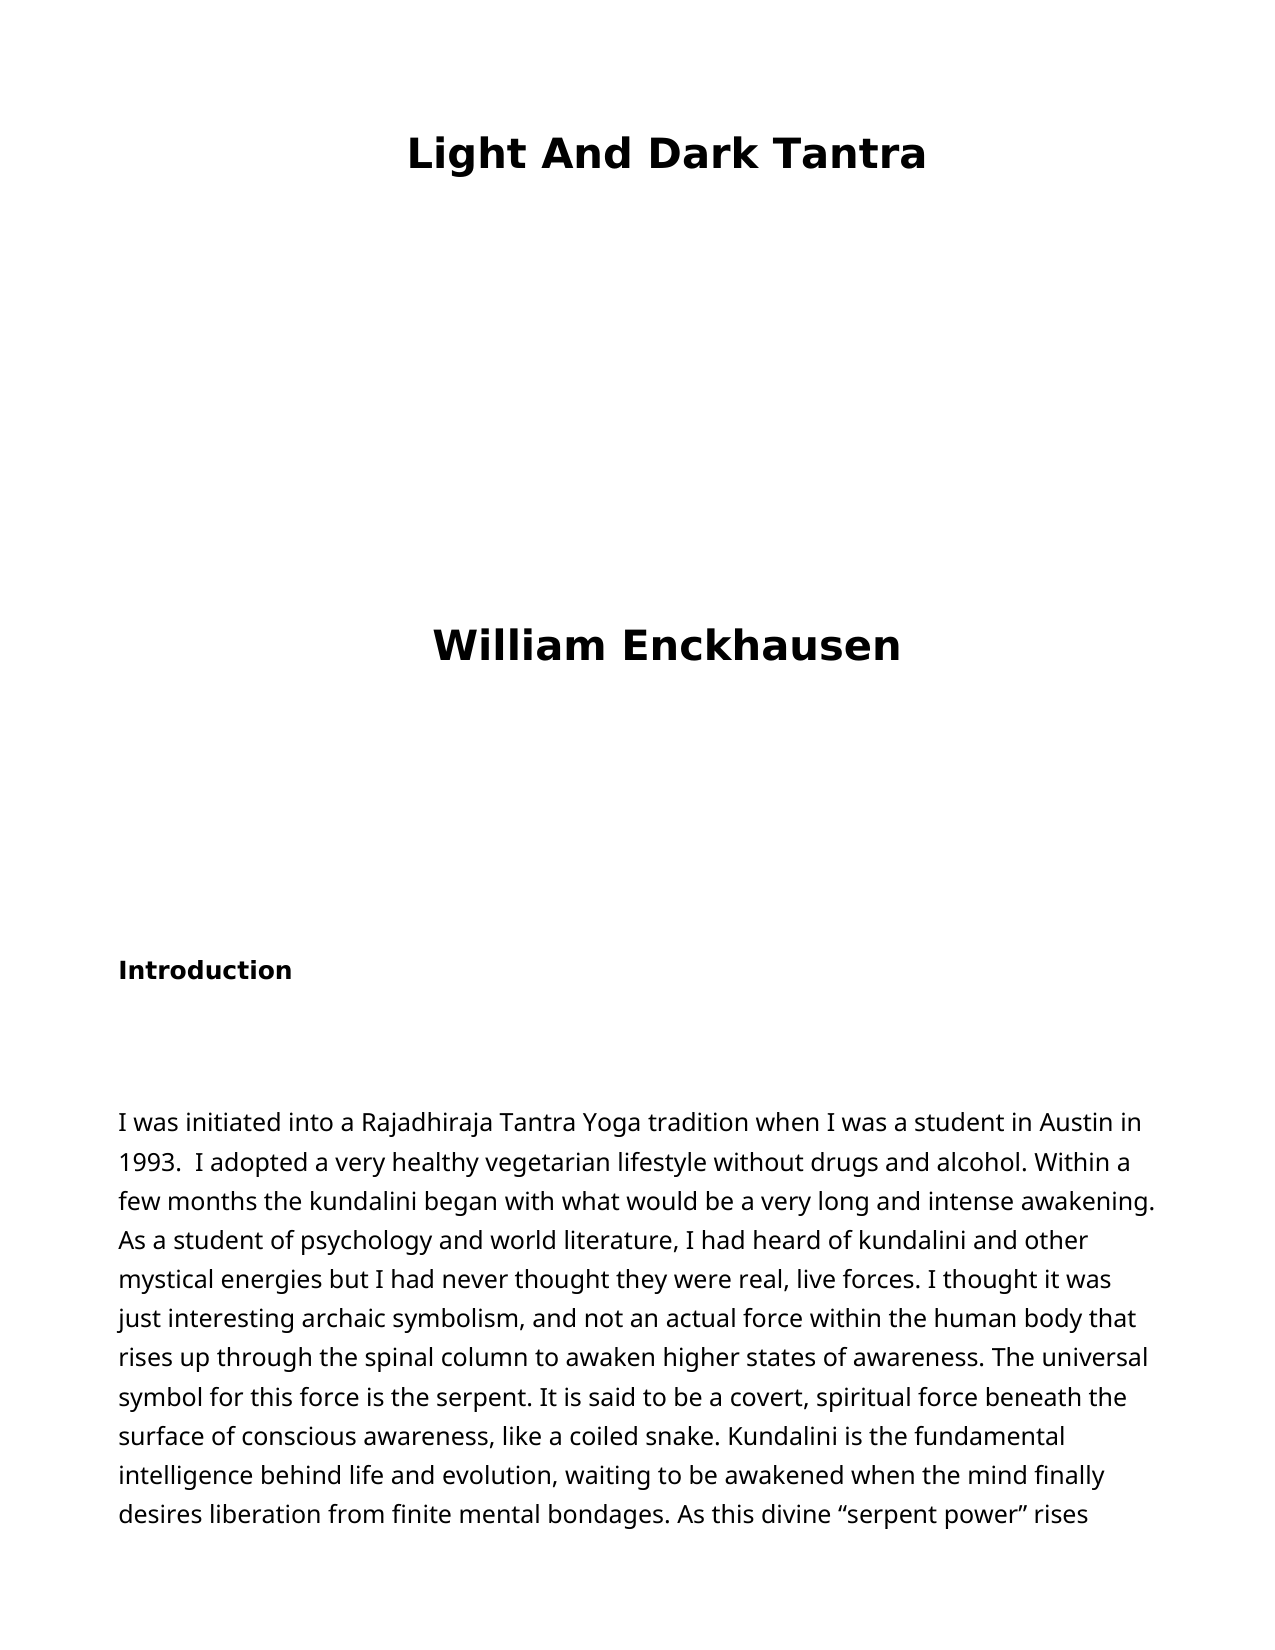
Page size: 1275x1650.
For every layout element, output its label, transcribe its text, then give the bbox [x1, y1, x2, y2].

text William Enckhausen [118, 621, 1157, 670]
text I was initiated into a Rajadhiraja Tantra Yoga tradition when I was a student in Austin in 1993. I adopted a very healthy vegetarian lifestyle without drugs and alcohol. Within a few months the kundalini began with what would be a very long and intense awakening. As a student of psychology and world literature, I had heard of kundalini and other mystical energies but I had never thought they were real, live forces. I thought it was just interesting archaic symbolism, and not an actual force within the human body that rises up through the spinal column to awaken higher states of awareness. The universal symbol for this force is the serpent. It is said to be a covert, spiritual force beneath the surface of conscious awareness, like a coiled snake. Kundalini is the fundamental intelligence behind life and evolution, waiting to be awakened when the mind finally desires liberation from finite mental bondages. As this divine “serpent power” rises [118, 1105, 1157, 1531]
text Introduction [118, 956, 1157, 985]
subtitle Light And Dark Tantra [118, 130, 1157, 178]
